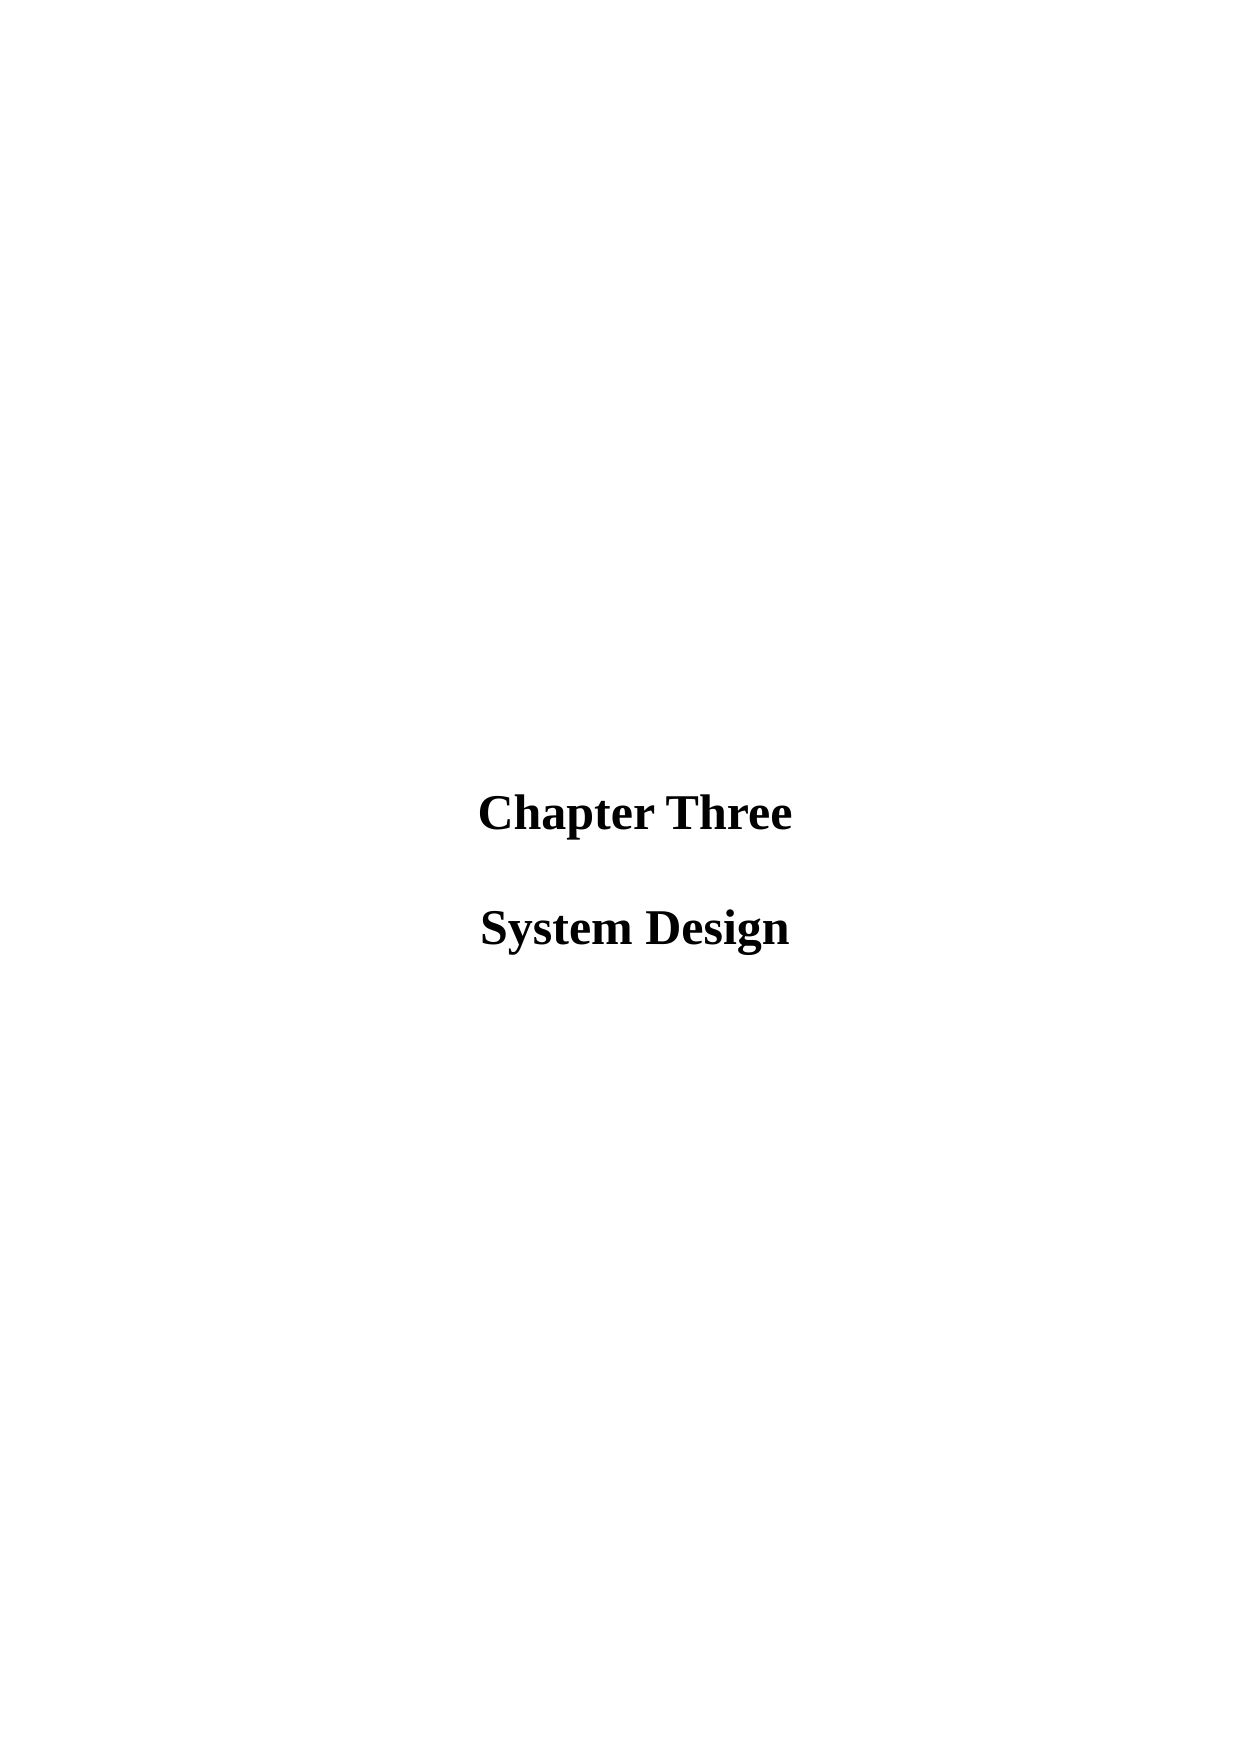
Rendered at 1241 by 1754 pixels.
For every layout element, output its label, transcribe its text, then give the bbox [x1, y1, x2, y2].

text Chapter Three [207, 782, 1063, 840]
list System Design [207, 897, 1063, 955]
